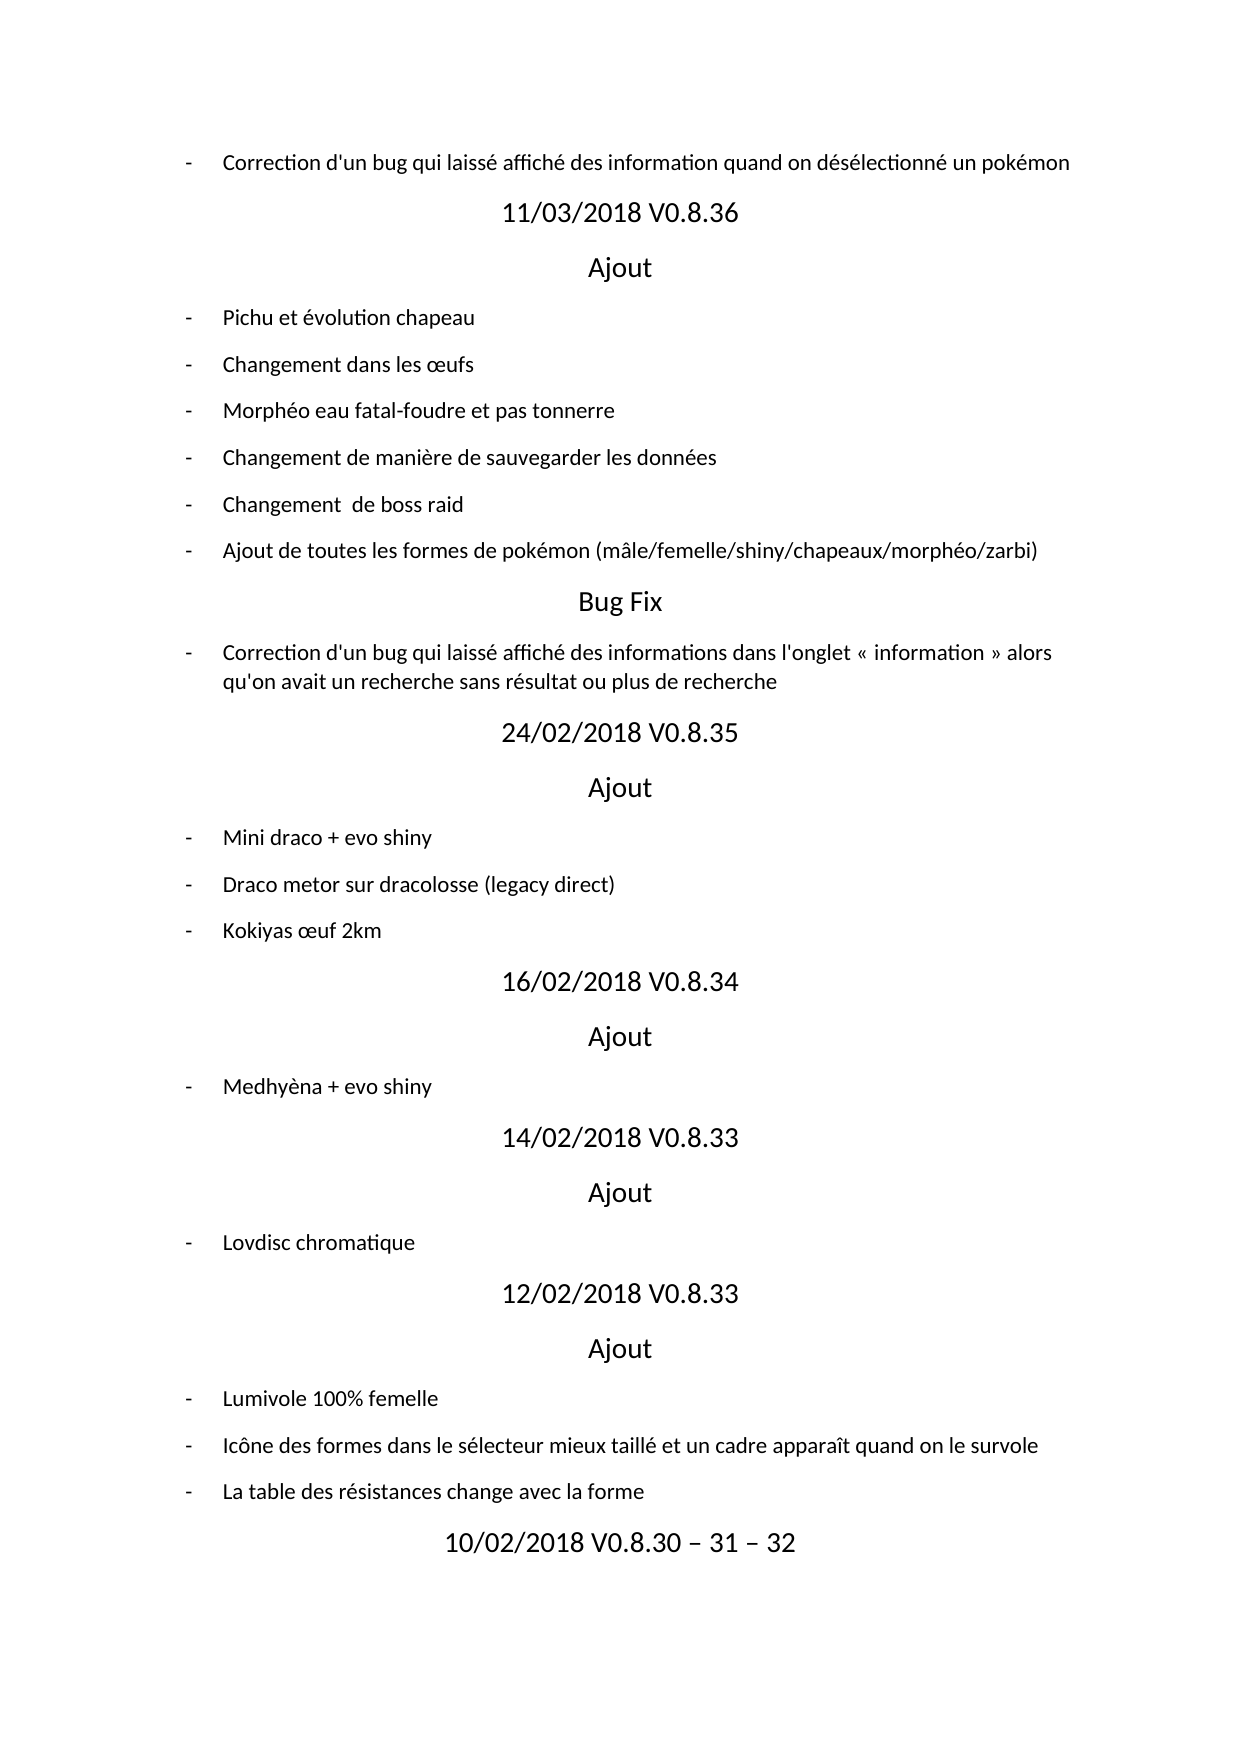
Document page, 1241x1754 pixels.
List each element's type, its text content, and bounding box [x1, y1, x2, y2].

text 11/03/2018 V0.8.36 [148, 194, 1093, 230]
text 16/02/2018 V0.8.34 [148, 963, 1093, 999]
list Mini draco + evo shiny [185, 823, 1093, 851]
list Draco metor sur dracolosse (legacy direct) [185, 870, 1093, 898]
list Correction d'un bug qui laissé affiché des informations dans l'onglet « information » alors qu'on avait un recherche sans résultat ou plus de recherche [185, 638, 1093, 696]
text 12/02/2018 V0.8.33 [148, 1275, 1093, 1311]
list Ajout de toutes les formes de pokémon (mâle/femelle/shiny/chapeaux/morphéo/zarbi) [185, 536, 1093, 564]
list Kokiyas œuf 2km [185, 917, 1093, 944]
text 14/02/2018 V0.8.33 [148, 1119, 1093, 1155]
list Changement de boss raid [185, 490, 1093, 518]
list Changement dans les œufs [185, 350, 1093, 378]
list Pichu et évolution chapeau [185, 303, 1093, 332]
list Bug Fix [148, 583, 1093, 618]
text Ajout [148, 1018, 1093, 1053]
list Icône des formes dans le sélecteur mieux taillé et un cadre apparaît quand on le survole [185, 1431, 1093, 1459]
text Ajout [148, 1330, 1093, 1365]
list Lovdisc chromatique [185, 1228, 1093, 1256]
text 24/02/2018 V0.8.35 [148, 714, 1093, 750]
text Ajout [148, 249, 1093, 284]
list Medhyèna + evo shiny [185, 1072, 1093, 1101]
text Ajout [148, 1174, 1093, 1209]
list Changement de manière de sauvegarder les données [185, 443, 1093, 471]
text 10/02/2018 V0.8.30 – 31 – 32 [148, 1524, 1093, 1560]
list Lumivole 100% femelle [185, 1384, 1093, 1412]
list Morphéo eau fatal-foudre et pas tonnerre [185, 397, 1093, 425]
list La table des résistances change avec la forme [185, 1477, 1093, 1506]
list Correction d'un bug qui laissé affiché des information quand on désélectionné un pokémon [185, 148, 1093, 176]
text Ajout [148, 769, 1093, 804]
